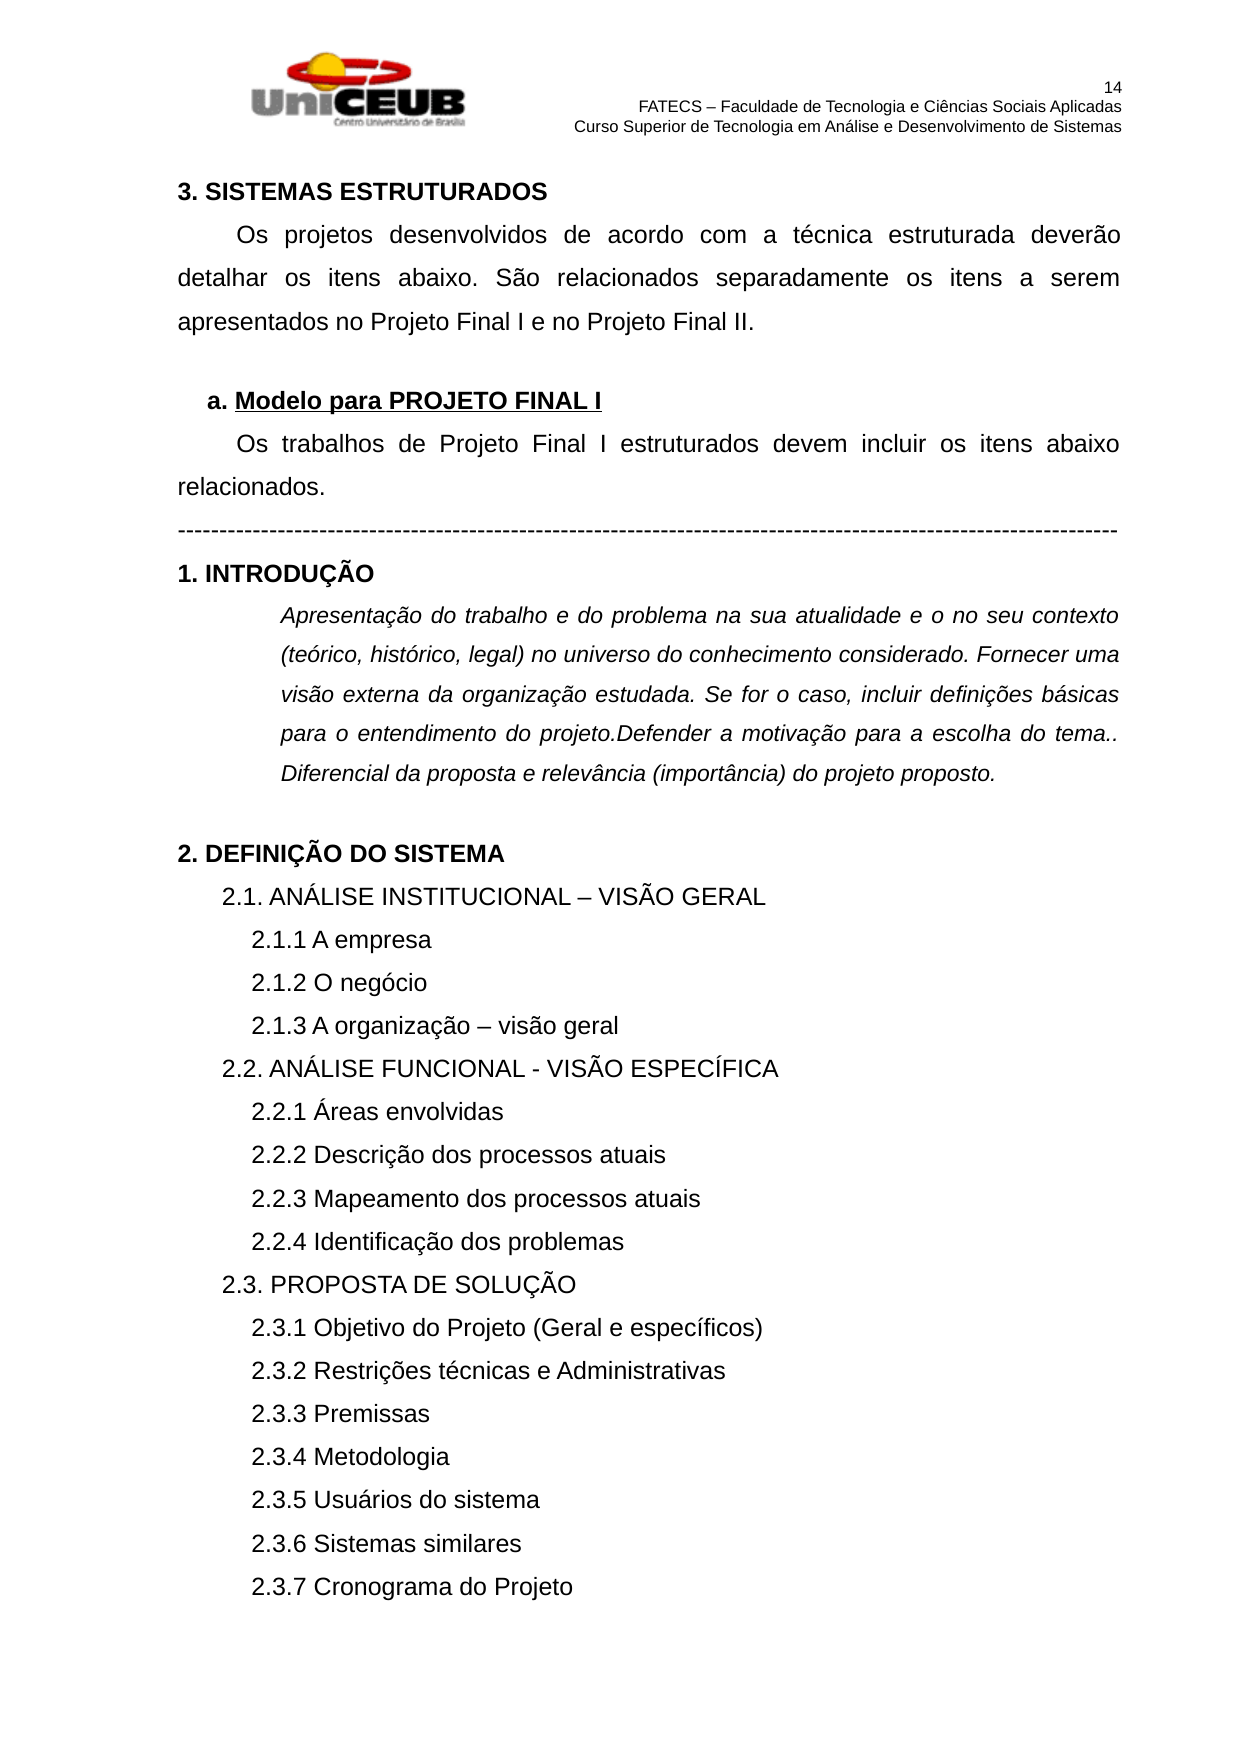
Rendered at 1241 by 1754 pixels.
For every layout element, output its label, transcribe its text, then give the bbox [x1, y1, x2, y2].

text 2.3.7 Cronograma do Projeto [222, 1572, 1122, 1601]
text Os projetos desenvolvidos de acordo com a técnica estruturada deverão detalhar os itens abaixo. São relacionados separadamente os itens a serem apresentados no Projeto Final I e no Projeto Final II. [177, 220, 1122, 335]
text 2.1.3 A organização – visão geral [222, 1011, 1122, 1040]
text 2.2.4 Identificação dos problemas [222, 1227, 1122, 1256]
text 2.2.2 Descrição dos processos atuais [222, 1141, 1122, 1169]
subtitle 3. Sistemas estruturados [177, 177, 1122, 206]
text 2.2. ANÁLISE FUNCIONAL - VISÃO ESPECÍFICA [222, 1054, 1122, 1083]
text ----------------------------------------------------------------------------------------------------------------- [177, 516, 1122, 544]
text 1. INTRODUÇÃO [177, 559, 1122, 587]
subtitle a. Modelo para PROJETO FINAL I [207, 386, 1122, 415]
text 2.3.3 Premissas [222, 1399, 1122, 1428]
text 2.3.4 Metodologia [222, 1442, 1122, 1471]
text 2.1.2 O negócio [222, 968, 1122, 997]
text 2. DEFINIÇÃO DO SISTEMA [177, 839, 1122, 867]
text 2.1.1 A empresa [222, 925, 1122, 954]
text 2.2.3 Mapeamento dos processos atuais [222, 1184, 1122, 1212]
picture [179, 15, 473, 128]
text Apresentação do trabalho e do problema na sua atualidade e o no seu contexto (teórico, histórico, legal) no universo do conhecimento considerado. Fornecer uma visão externa da organização estudada. Se for o caso, incluir definições básicas para o entendimento do projeto.Defender a motivação para a escolha do tema.. Diferencial da proposta e relevância (importância) do projeto proposto. [281, 602, 1122, 786]
text 2.3.1 Objetivo do Projeto (Geral e específicos) [222, 1313, 1122, 1342]
text 2.3.2 Restrições técnicas e Administrativas [222, 1356, 1122, 1385]
text 2.1. ANÁLISE INSTITUCIONAL – VISÃO GERAL [222, 882, 1122, 911]
text 2.3.6 Sistemas similares [222, 1529, 1122, 1557]
text 2.3.5 Usuários do sistema [222, 1486, 1122, 1514]
text Os trabalhos de Projeto Final I estruturados devem incluir os itens abaixo relacionados. [177, 429, 1122, 501]
text 2.3. PROPOSTA DE SOLUÇÃO [222, 1270, 1122, 1299]
text 2.2.1 Áreas envolvidas [222, 1097, 1122, 1126]
